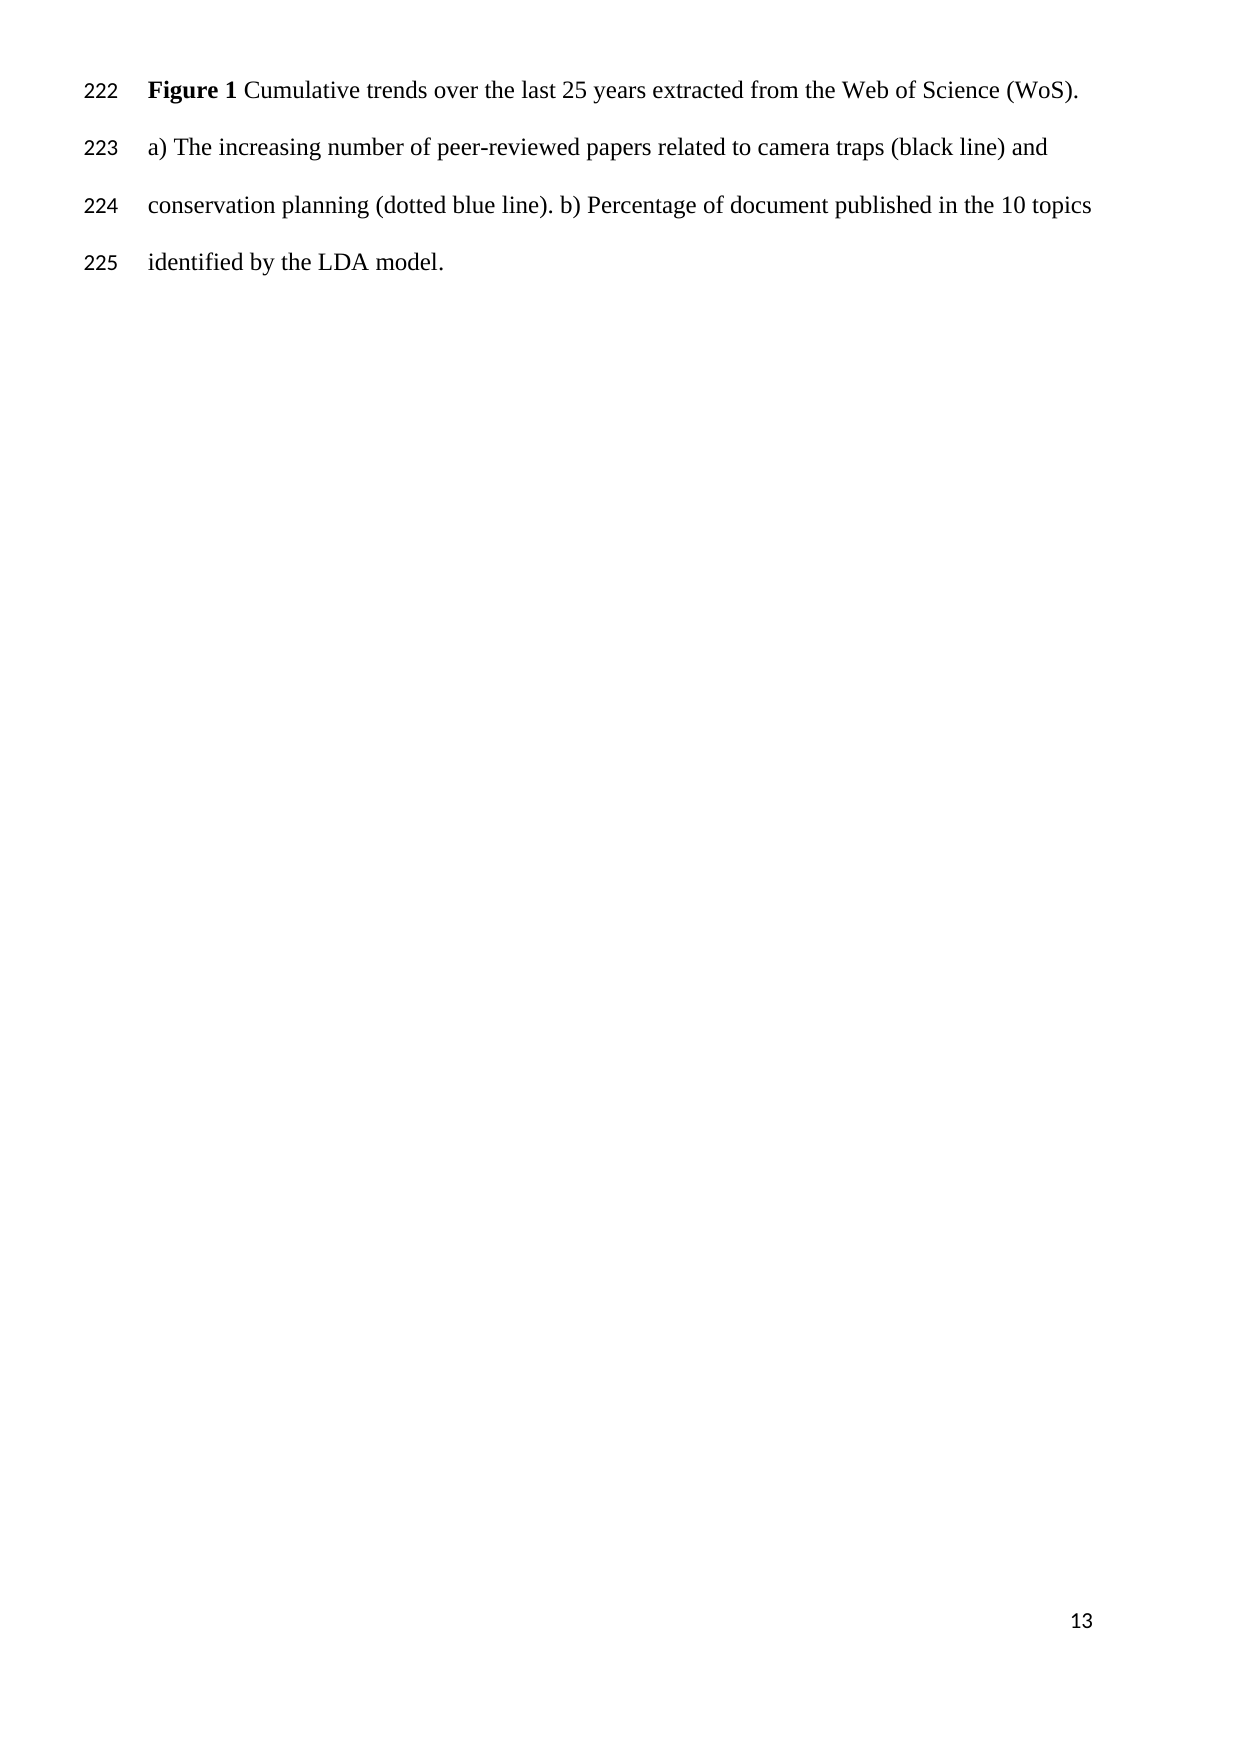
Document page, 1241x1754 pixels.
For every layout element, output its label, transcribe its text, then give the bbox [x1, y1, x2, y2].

list Figure 1 Cumulative trends over the last 25 years extracted from the Web of Science (WoS). a) The increasing number of peer-reviewed papers related to camera traps (black line) and conservation planning (dotted blue line). b) Percentage of document published in the 10 topics identified by the LDA model. [148, 75, 1093, 276]
